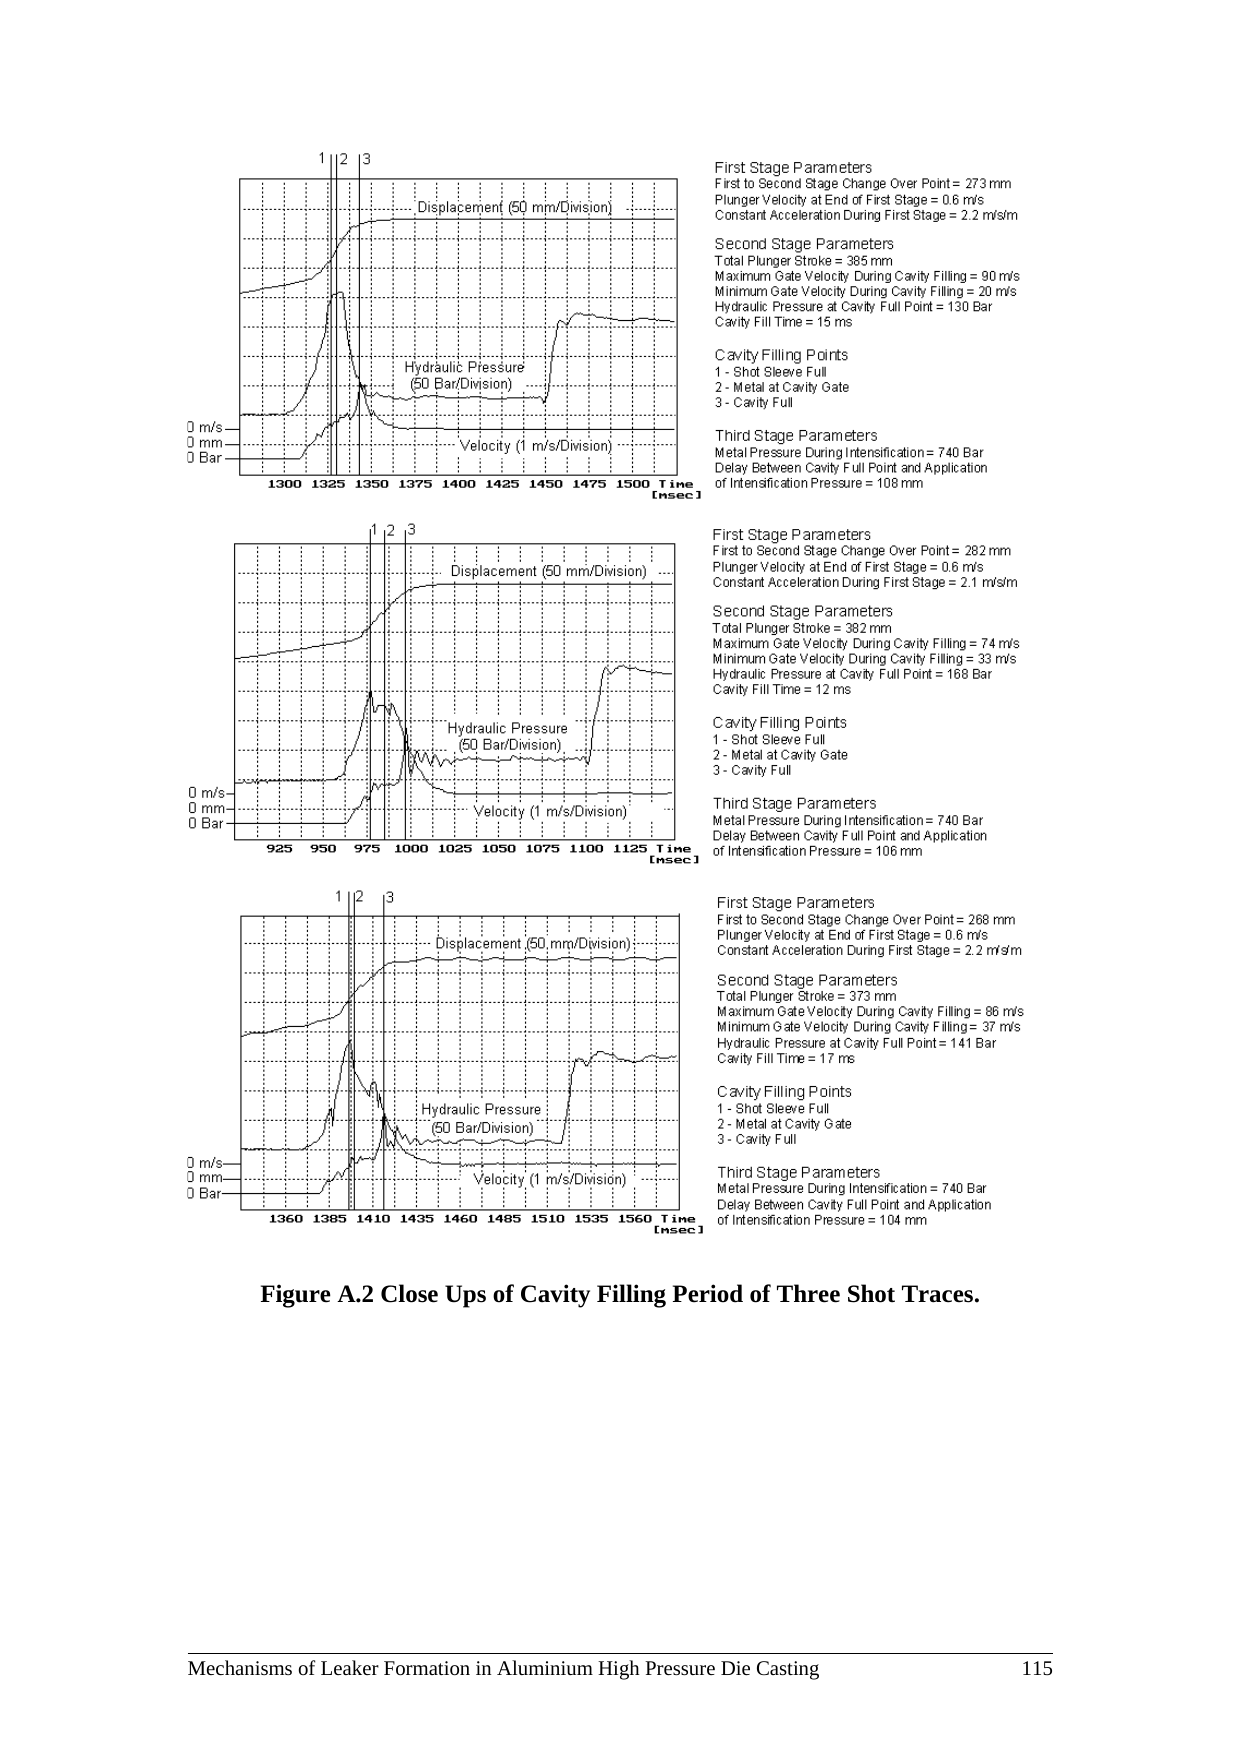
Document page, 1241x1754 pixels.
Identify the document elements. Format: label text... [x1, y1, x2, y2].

picture [187, 516, 1052, 871]
picture [187, 150, 1052, 503]
picture [187, 885, 1055, 1240]
text Figure A.2 Close Ups of Cavity Filling Period of Three Shot Traces. [187, 1279, 1053, 1308]
